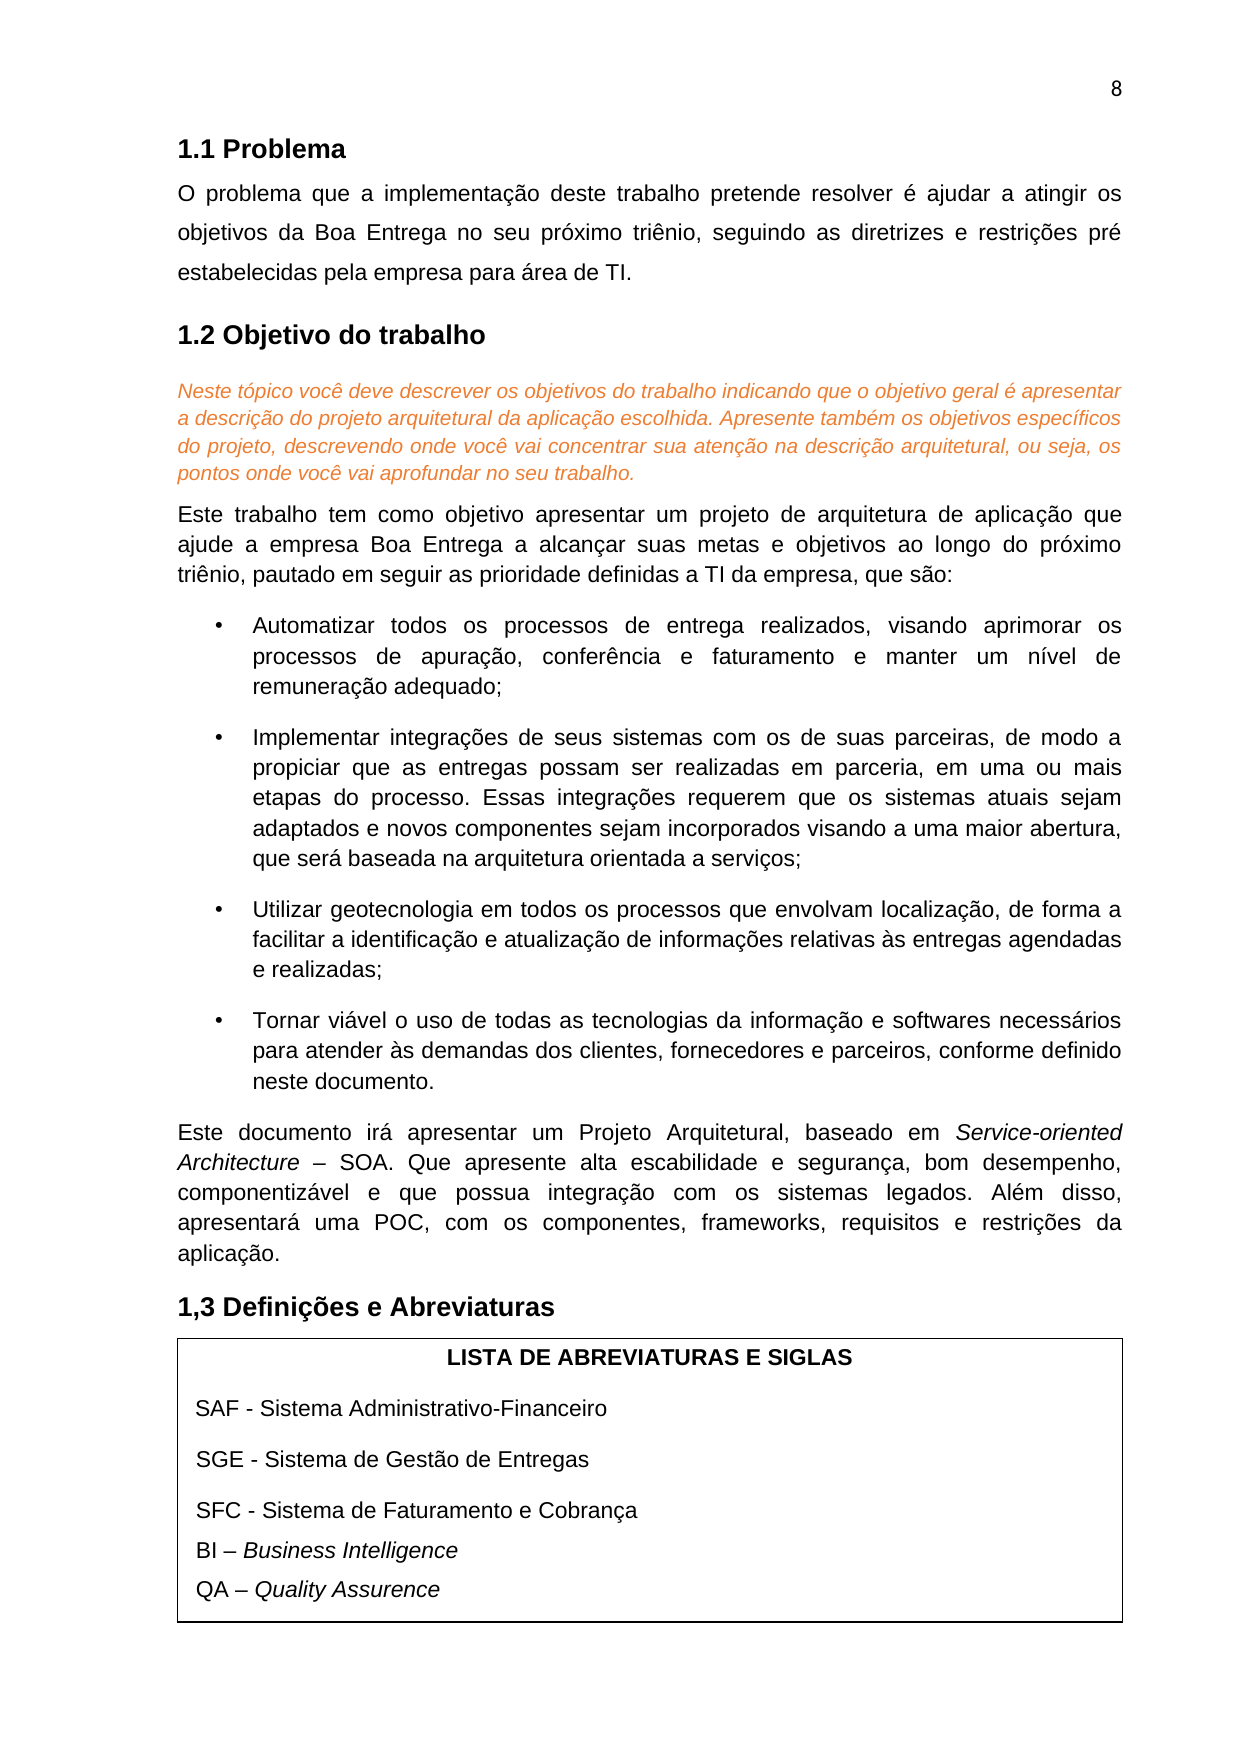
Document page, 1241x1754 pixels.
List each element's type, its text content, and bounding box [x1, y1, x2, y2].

list Implementar integrações de seus sistemas com os de suas parceiras, de modo a propiciar que as entregas possam ser realizadas em parceria, em uma ou mais etapas do processo. Essas integrações requerem que os sistemas atuais sejam adaptados e novos componentes sejam incorporados visando a uma maior abertura, que será baseada na arquitetura orientada a serviços; [215, 724, 1122, 871]
list Utilizar geotecnologia em todos os processos que envolvam localização, de forma a facilitar a identificação e atualização de informações relativas às entregas agendadas e realizadas; [215, 896, 1122, 982]
list Tornar viável o uso de todas as tecnologias da informação e softwares necessários para atender às demandas dos clientes, fornecedores e parceiros, conforme definido neste documento. [215, 1007, 1122, 1094]
subtitle 1.2 Objetivo do trabalho [177, 319, 1122, 350]
text Neste tópico você deve descrever os objetivos do trabalho indicando que o objetivo geral é apresentar a descrição do projeto arquitetural da aplicação escolhida. Apresente também os objetivos específicos do projeto, descrevendo onde você vai concentrar sua atenção na descrição arquitetural, ou seja, os pontos onde você vai aprofundar no seu trabalho. [177, 378, 1122, 485]
subtitle 1.1 Problema [177, 133, 1122, 164]
text O problema que a implementação deste trabalho pretende resolver é ajudar a atingir os objetivos da Boa Entrega no seu próximo triênio, seguindo as diretrizes e restrições pré estabelecidas pela empresa para área de TI. [177, 180, 1122, 285]
table_header LISTA DE ABREVIATURAS E SIGLAS SAF - Sistema Administrativo-Financeiro SGE - Sistema de Gestão de Entregas SFC - Sistema de Faturamento e Cobrança BI – Business Intelligence QA – Quality Assurence [178, 1339, 1122, 1621]
subtitle 1,3 Definições e Abreviaturas [177, 1291, 1122, 1322]
text Este documento irá apresentar um Projeto Arquitetural, baseado em Service-oriented Architecture – SOA. Que apresente alta escabilidade e segurança, bom desempenho, componentizável e que possua integração com os sistemas legados. Além disso, apresentará uma POC, com os componentes, frameworks, requisitos e restrições da aplicação. [177, 1119, 1122, 1266]
text Este trabalho tem como objetivo apresentar um projeto de arquitetura de aplicação que ajude a empresa Boa Entrega a alcançar suas metas e objetivos ao longo do próximo triênio, pautado em seguir as prioridade definidas a TI da empresa, que são: [177, 501, 1122, 588]
list Automatizar todos os processos de entrega realizados, visando aprimorar os processos de apuração, conferência e faturamento e manter um nível de remuneração adequado; [215, 612, 1122, 699]
